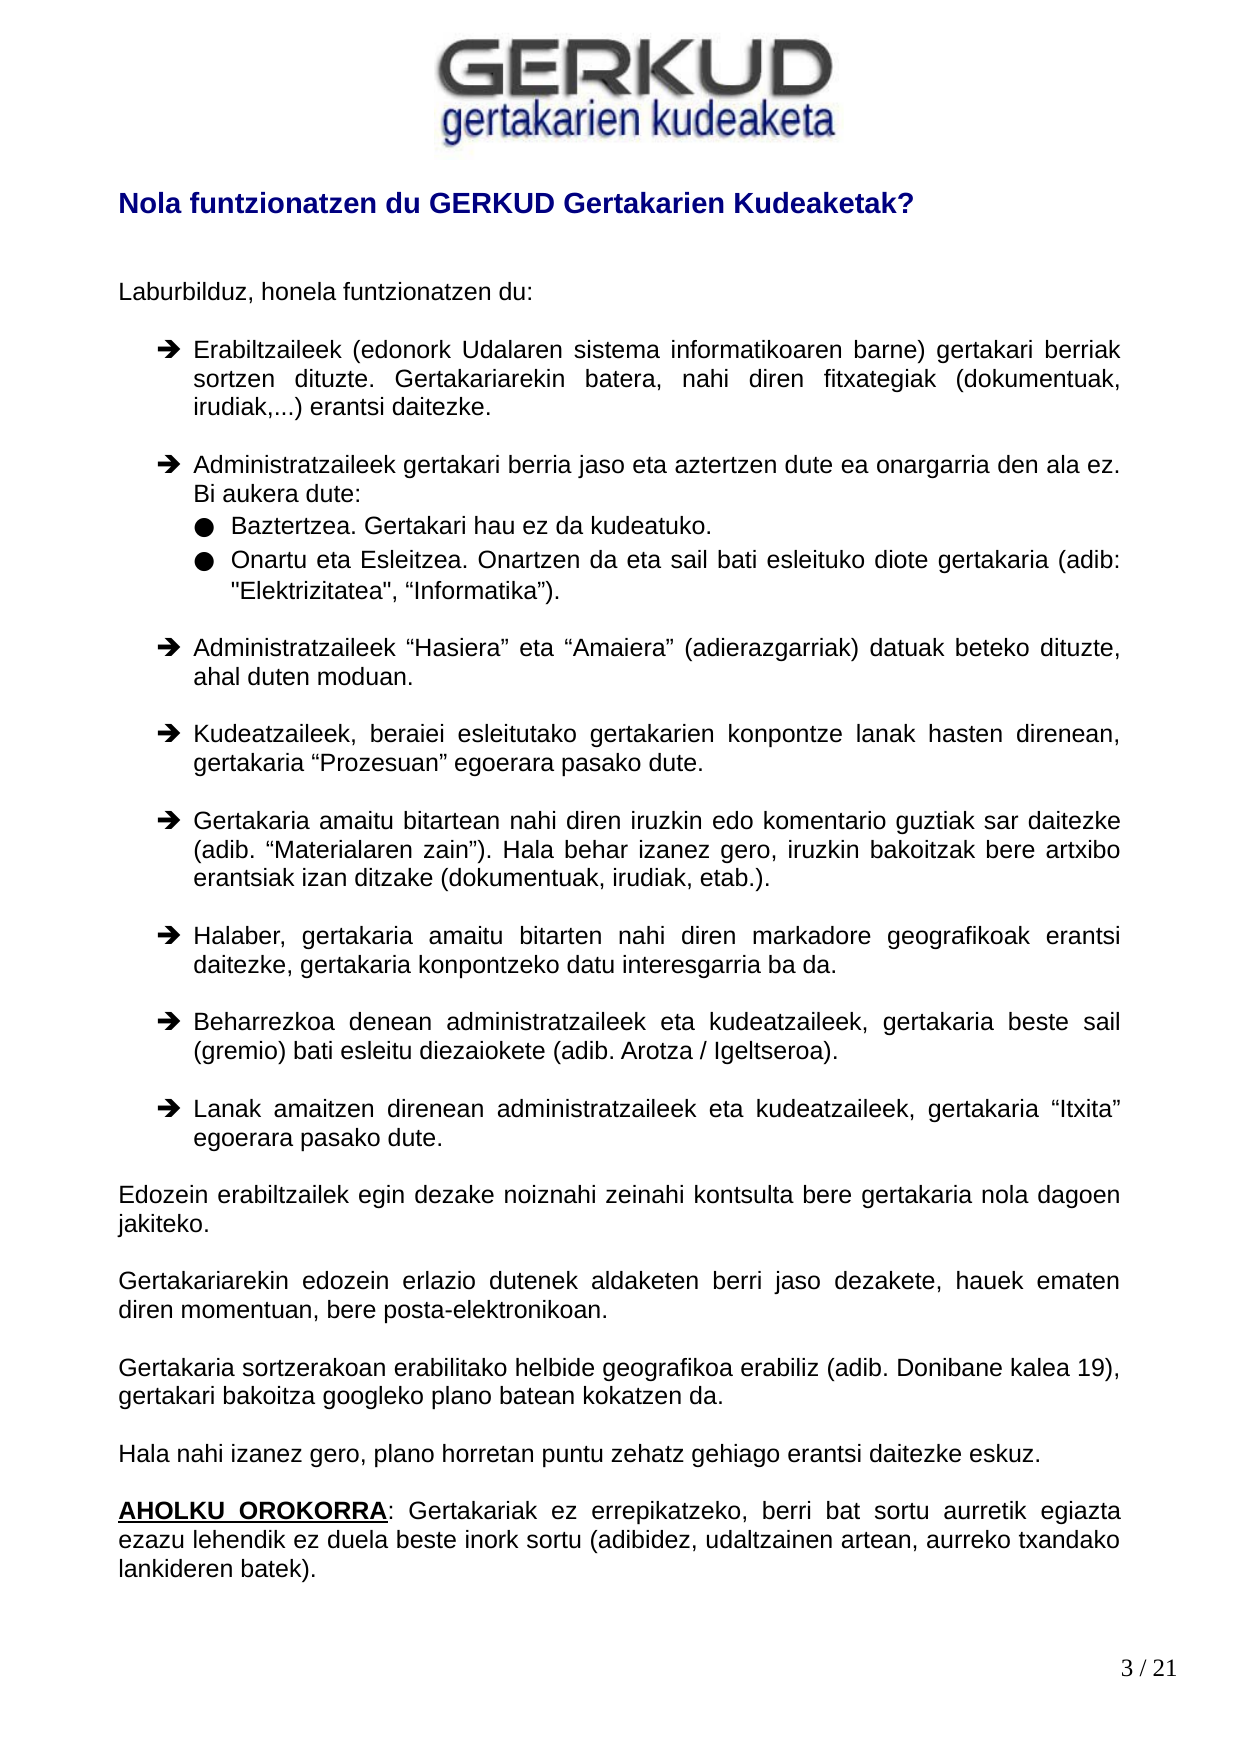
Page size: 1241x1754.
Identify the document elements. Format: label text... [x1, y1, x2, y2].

text Edozein erabiltzailek egin dezake noiznahi zeinahi kontsulta bere gertakaria nola dagoen jakiteko. [118, 1180, 1122, 1237]
text Laburbilduz, honela funtzionatzen du: [118, 277, 1122, 306]
list Onartu eta Esleitzea. Onartzen da eta sail bati esleituko diote gertakaria (adib: "Elektrizitatea", “Informatika”). [193, 542, 1122, 604]
list Gertakaria amaitu bitartean nahi diren iruzkin edo komentario guztiak sar daitezke (adib. “Materialaren zain”). Hala behar izanez gero, iruzkin bakoitzak bere artxibo erantsiak izan ditzake (dokumentuak, irudiak, etab.). [156, 806, 1122, 892]
list Administratzaileek gertakari berria jaso eta aztertzen dute ea onargarria den ala ez. Bi aukera dute: [156, 450, 1122, 507]
list Erabiltzaileek (edonork Udalaren sistema informatikoaren barne) gertakari berriak sortzen dituzte. Gertakariarekin batera, nahi diren fitxategiak (dokumentuak, irudiak,...) erantsi daitezke. [156, 335, 1122, 421]
list Beharrezkoa denean administratzaileek eta kudeatzaileek, gertakaria beste sail (gremio) bati esleitu diezaiokete (adib. Arotza / Igeltseroa). [156, 1007, 1122, 1065]
text Gertakariarekin edozein erlazio dutenek aldaketen berri jaso dezakete, hauek ematen diren momentuan, bere posta-elektronikoan. [118, 1266, 1122, 1324]
list Baztertzea. Gertakari hau ez da kudeatuko. [193, 507, 1122, 542]
list Halaber, gertakaria amaitu bitarten nahi diren markadore geografikoak erantsi daitezke, gertakaria konpontzeko datu interesgarria ba da. [156, 921, 1122, 978]
subtitle Nola funtzionatzen du GERKUD Gertakarien Kudeaketak? [118, 186, 1122, 220]
text Gertakaria sortzerakoan erabilitako helbide geografikoa erabiliz (adib. Donibane kalea 19), gertakari bakoitza googleko plano batean kokatzen da. [118, 1352, 1122, 1410]
picture [434, 23, 844, 160]
list Lanak amaitzen direnean administratzaileek eta kudeatzaileek, gertakaria “Itxita” egoerara pasako dute. [156, 1094, 1122, 1151]
text AHOLKU OROKORRA: Gertakariak ez errepikatzeko, berri bat sortu aurretik egiazta ezazu lehendik ez duela beste inork sortu (adibidez, udaltzainen artean, aurreko txandako lankideren batek). [118, 1496, 1122, 1582]
list Administratzaileek “Hasiera” eta “Amaiera” (adierazgarriak) datuak beteko dituzte, ahal duten moduan. [156, 633, 1122, 691]
list Kudeatzaileek, beraiei esleitutako gertakarien konpontze lanak hasten direnean, gertakaria “Prozesuan” egoerara pasako dute. [156, 719, 1122, 777]
text Hala nahi izanez gero, plano horretan puntu zehatz gehiago erantsi daitezke eskuz. [118, 1439, 1122, 1467]
